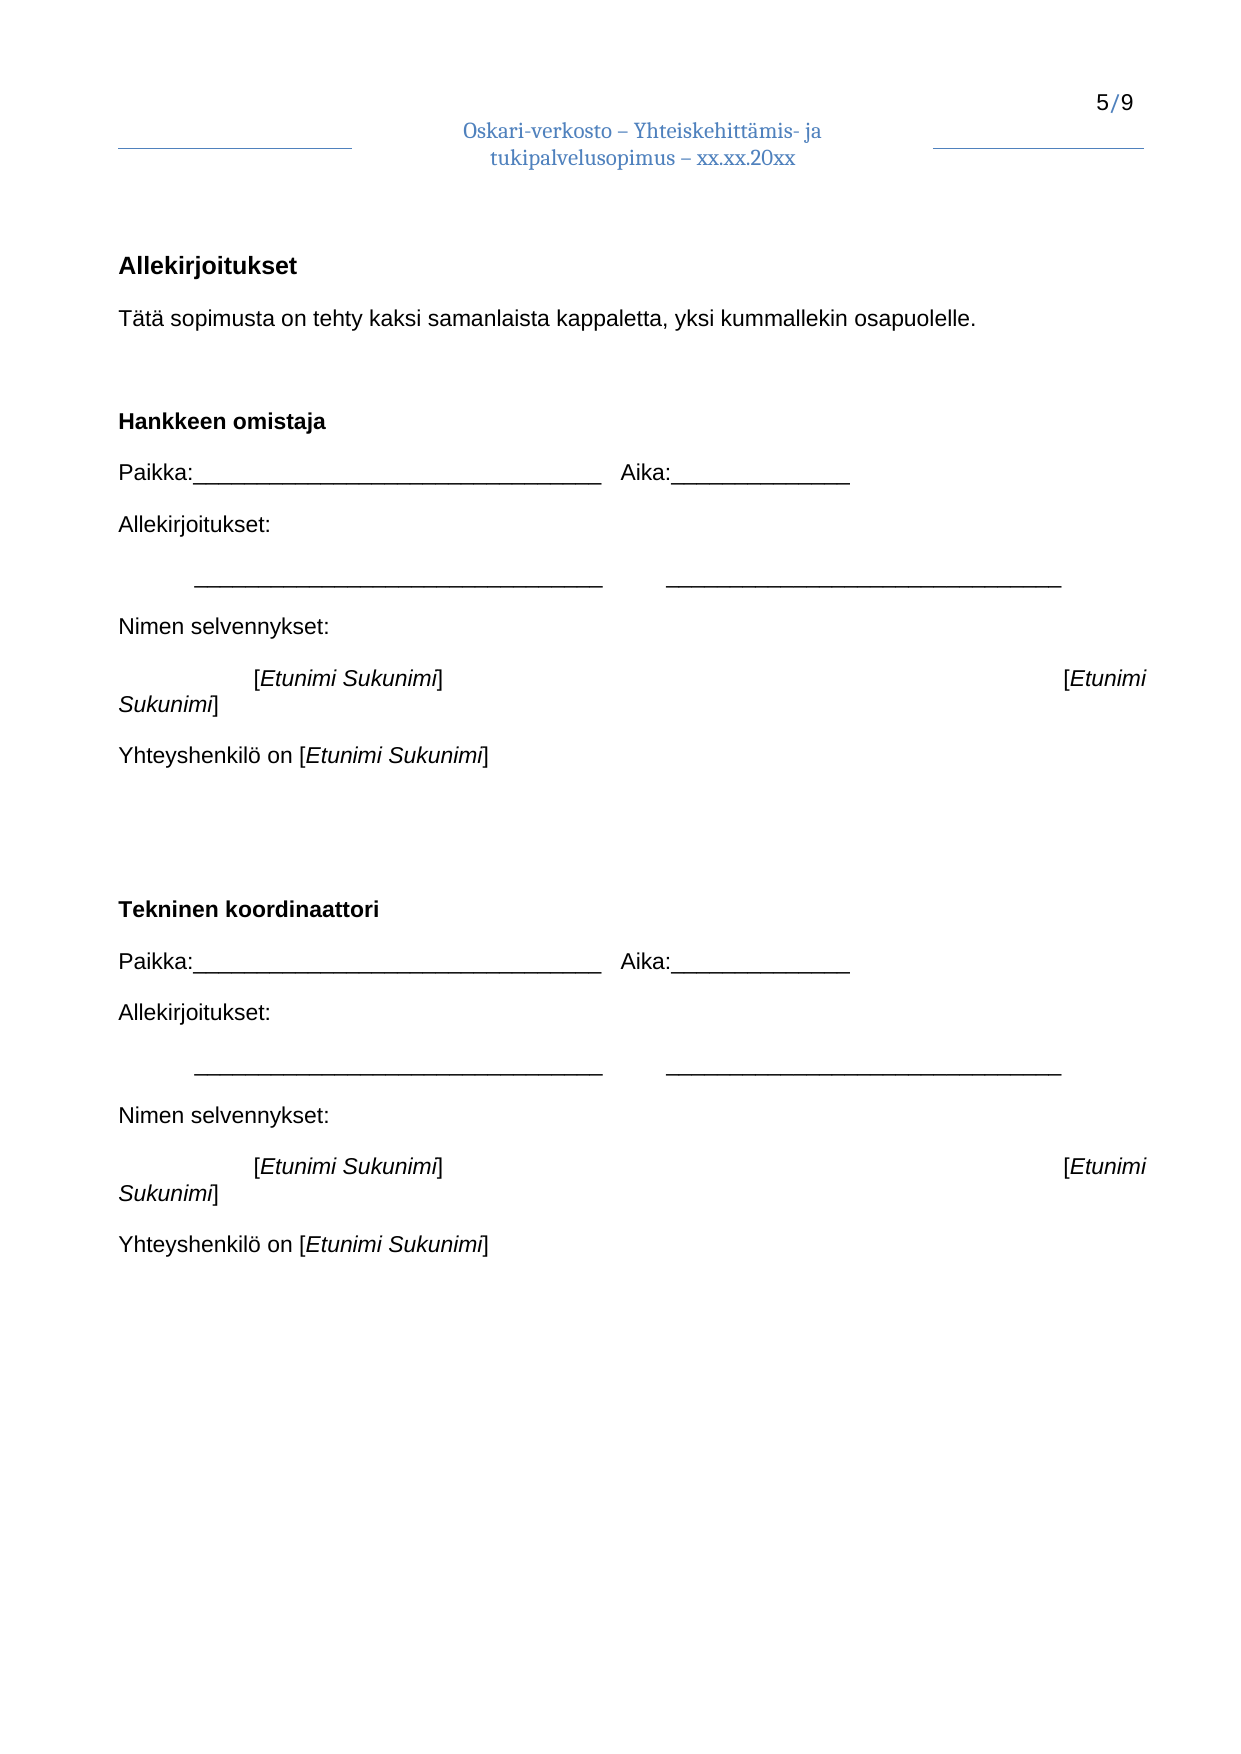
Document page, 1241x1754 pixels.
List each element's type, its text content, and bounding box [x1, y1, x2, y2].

text Allekirjoitukset: [118, 511, 1157, 537]
text Yhteyshenkilö on [Etunimi Sukunimi] [118, 1231, 1157, 1257]
text Nimen selvennykset: [118, 1102, 1157, 1128]
text Paikka:________________________________ Aika:______________ [118, 948, 1157, 974]
text Tekninen koordinaattori [118, 896, 1157, 923]
text Paikka:________________________________ Aika:______________ [118, 459, 1157, 486]
text Tätä sopimusta on tehty kaksi samanlaista kappaletta, yksi kummallekin osapuolelle. [118, 305, 1157, 331]
text ________________________________ _______________________________ [118, 562, 1157, 588]
text Allekirjoitukset: [118, 999, 1157, 1025]
text [Etunimi Sukunimi] [Etunimi Sukunimi] [118, 1153, 1157, 1206]
text Nimen selvennykset: [118, 613, 1157, 639]
text Hankkeen omistaja [118, 408, 1157, 434]
text Yhteyshenkilö on [Etunimi Sukunimi] [118, 742, 1157, 769]
text [Etunimi Sukunimi] [Etunimi Sukunimi] [118, 664, 1157, 717]
text ________________________________ _______________________________ [118, 1050, 1157, 1077]
title Allekirjoitukset [118, 251, 1157, 280]
